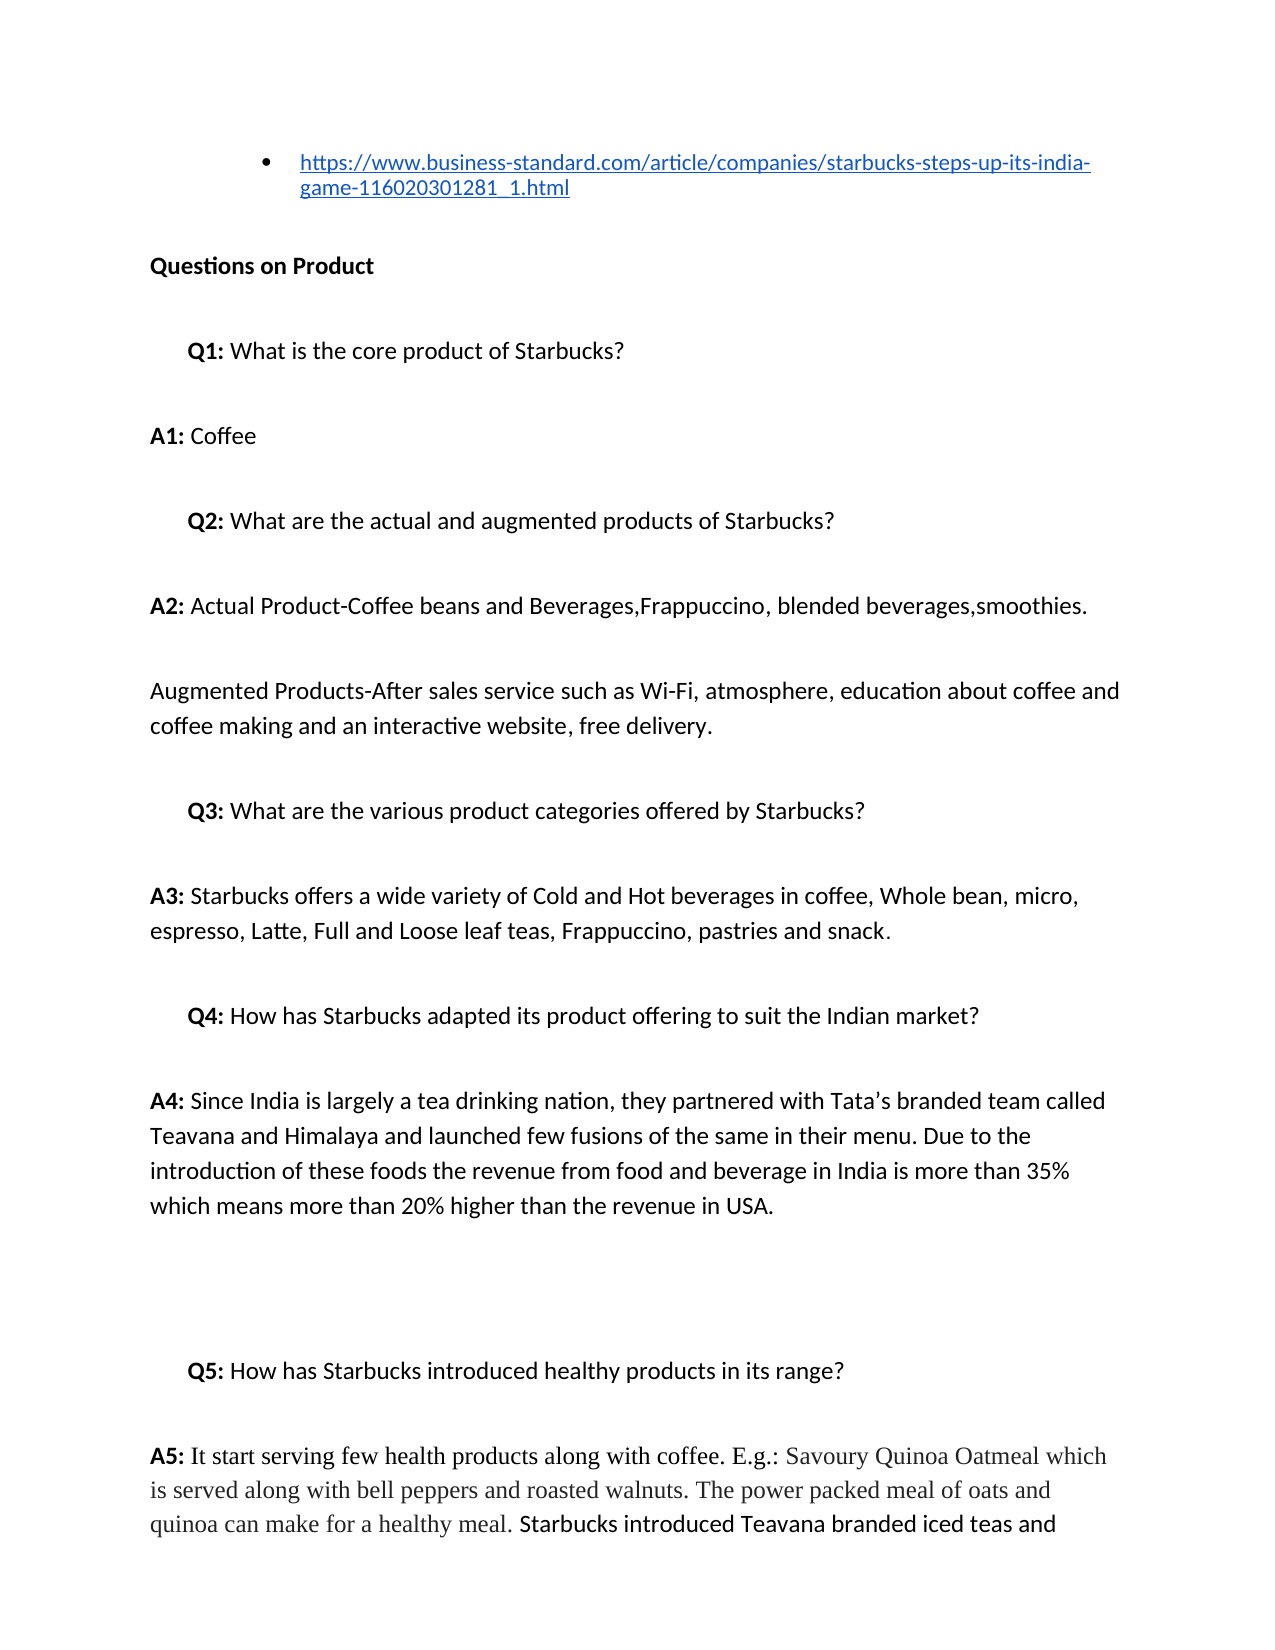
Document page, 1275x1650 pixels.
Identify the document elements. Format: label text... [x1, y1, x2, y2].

text Q5: How has Starbucks introduced healthy products in its range? [187, 1355, 1125, 1386]
text Questions on Product [150, 250, 1125, 281]
text Augmented Products-After sales service such as Wi-Fi, atmosphere, education about coffee and coffee making and an interactive website, free delivery. [150, 675, 1125, 741]
text A4: Since India is largely a tea drinking nation, they partnered with Tata’s branded team called Teavana and Himalaya and launched few fusions of the same in their menu. Due to the introduction of these foods the revenue from food and beverage in India is more than 35% which means more than 20% higher than the revenue in USA. [150, 1085, 1125, 1221]
text A3: Starbucks offers a wide variety of Cold and Hot beverages in coffee, Whole bean, micro, espresso, Latte, Full and Loose leaf teas, Frappuccino, pastries and snack. [150, 880, 1125, 946]
text A5: It start serving few health products along with coffee. E.g.: Savoury Quinoa Oatmeal which is served along with bell peppers and roasted walnuts. The power packed meal of oats and quinoa can make for a healthy meal. Starbucks introduced Teavana branded iced teas and [150, 1440, 1125, 1539]
text Q1: What is the core product of Starbucks? [187, 335, 1125, 366]
text A2: Actual Product-Coffee beans and Beverages,Frappuccino, blended beverages,smoothies. [150, 590, 1125, 621]
text Q4: How has Starbucks adapted its product offering to suit the Indian market? [187, 1000, 1125, 1031]
text Q3: What are the various product categories offered by Starbucks? [187, 795, 1125, 826]
list https://www.business-standard.com/article/companies/starbucks-steps-up-its-india-game-116020301281_1.html [262, 150, 1125, 200]
text A1: Coffee [150, 420, 1125, 451]
text Q2: What are the actual and augmented products of Starbucks? [187, 505, 1125, 536]
